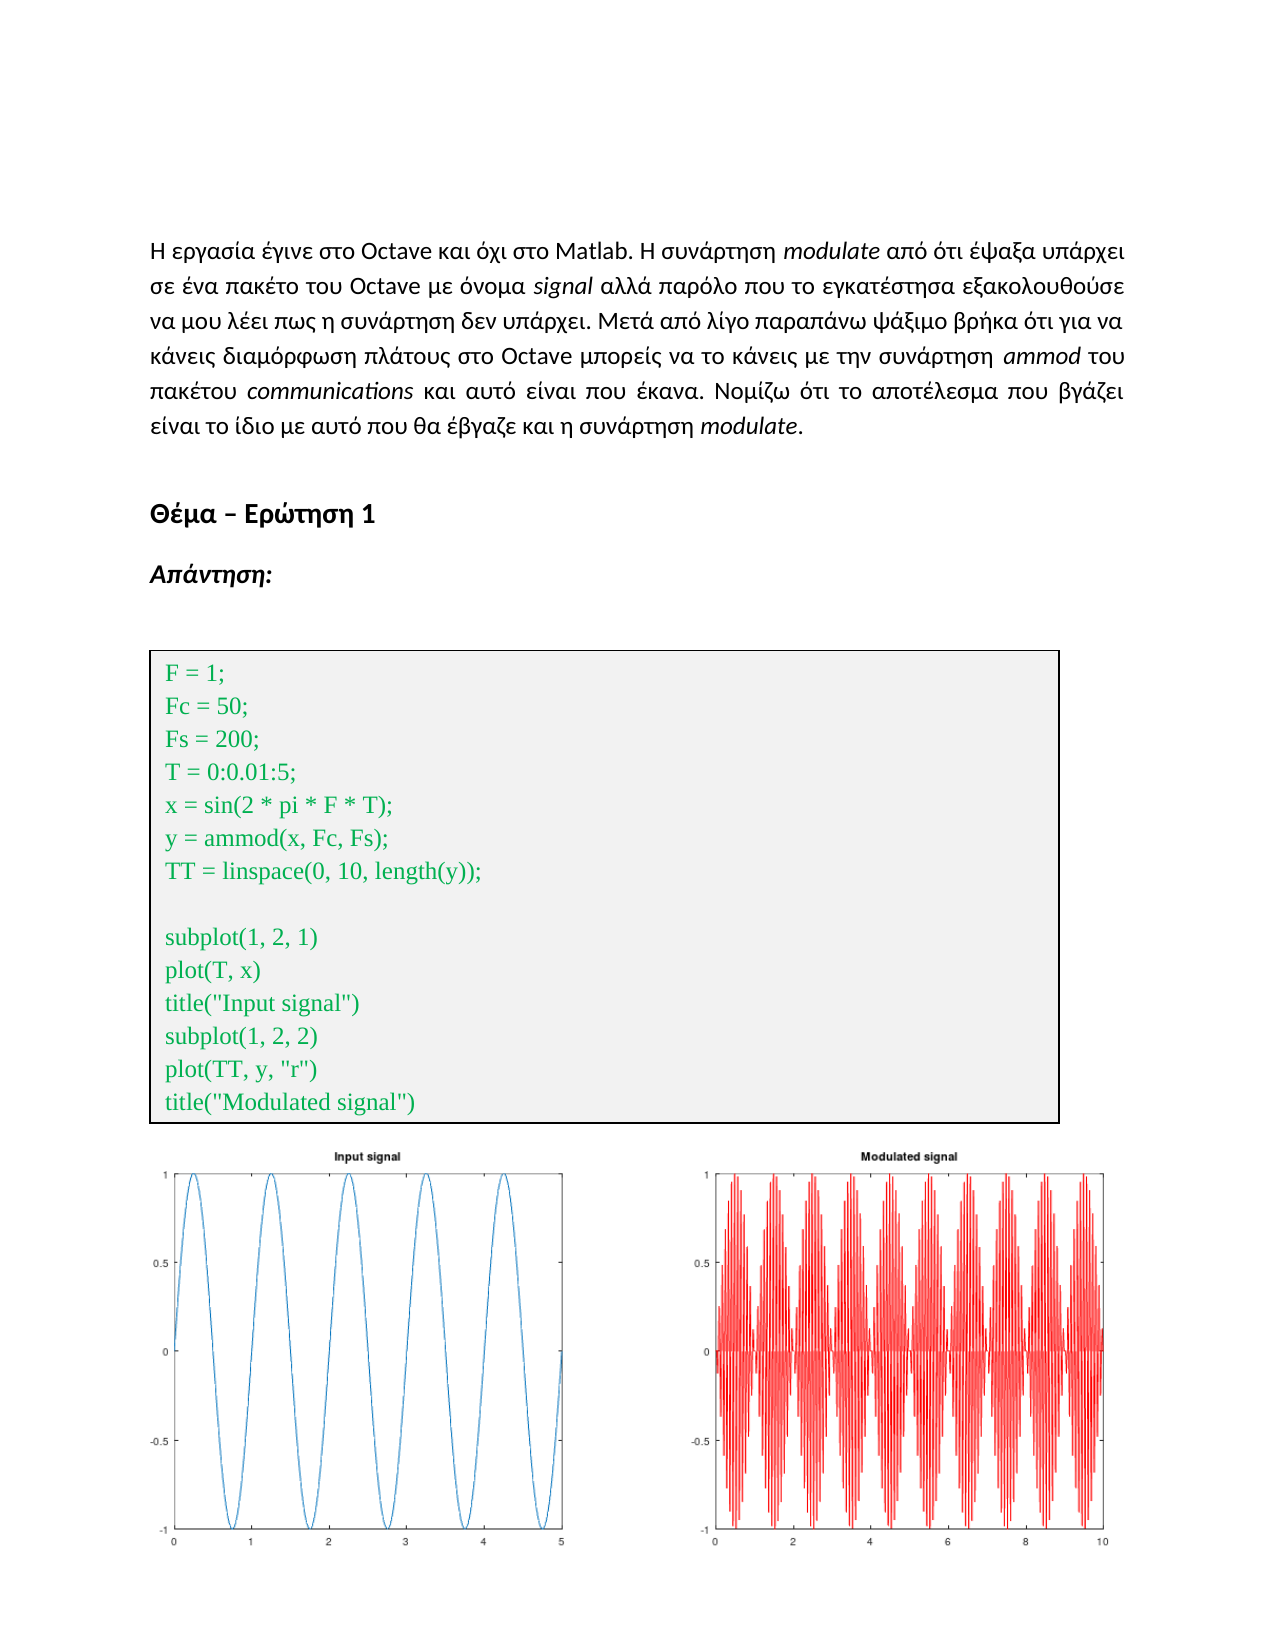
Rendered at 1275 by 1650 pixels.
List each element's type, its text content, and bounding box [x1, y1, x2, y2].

text plot(TT, y, "r") [165, 1054, 1044, 1083]
text x = sin(2 * pi * F * T); [165, 790, 1044, 819]
text T = 0:0.01:5; [165, 757, 1044, 786]
text plot(T, x) [165, 955, 1044, 984]
subtitle Απάντηση: [150, 557, 1125, 590]
text y = ammod(x, Fc, Fs); [165, 823, 1044, 852]
text subplot(1, 2, 1) [165, 922, 1044, 951]
picture [150, 1148, 1125, 1558]
text TT = linspace(0, 10, length(y)); [165, 856, 1044, 885]
text Fc = 50; [165, 691, 1044, 720]
subtitle Η εργασία έγινε στο Octave και όχι στο Matlab. Η συνάρτηση modulate από ότι έψαξα υπάρχει σε ένα πακέτο του Octave με όνομα signal αλλά παρόλο που το εγκατέστησα εξακολουθούσε να μου λέει πως η συνάρτηση δεν υπάρχει. Μετά από λίγο παραπάνω ψάξιμο βρήκα ότι για να κάνεις διαμόρφωση πλάτους στο Octave μπορείς να το κάνεις με την συνάρτηση ammod του πακέτου communications και αυτό είναι που έκανα. Νομίζω ότι το αποτέλεσμα που βγάζει είναι το ίδιο με αυτό που θα έβγαζε και η συνάρτηση modulate. [150, 235, 1125, 441]
text subplot(1, 2, 2) [165, 1021, 1044, 1050]
text title("Modulated signal") [165, 1087, 1044, 1116]
text F = 1; [165, 658, 1044, 687]
subtitle Θέμα – Ερώτηση 1 [150, 495, 1125, 531]
text Fs = 200; [165, 724, 1044, 753]
text title("Input signal") [165, 988, 1044, 1017]
